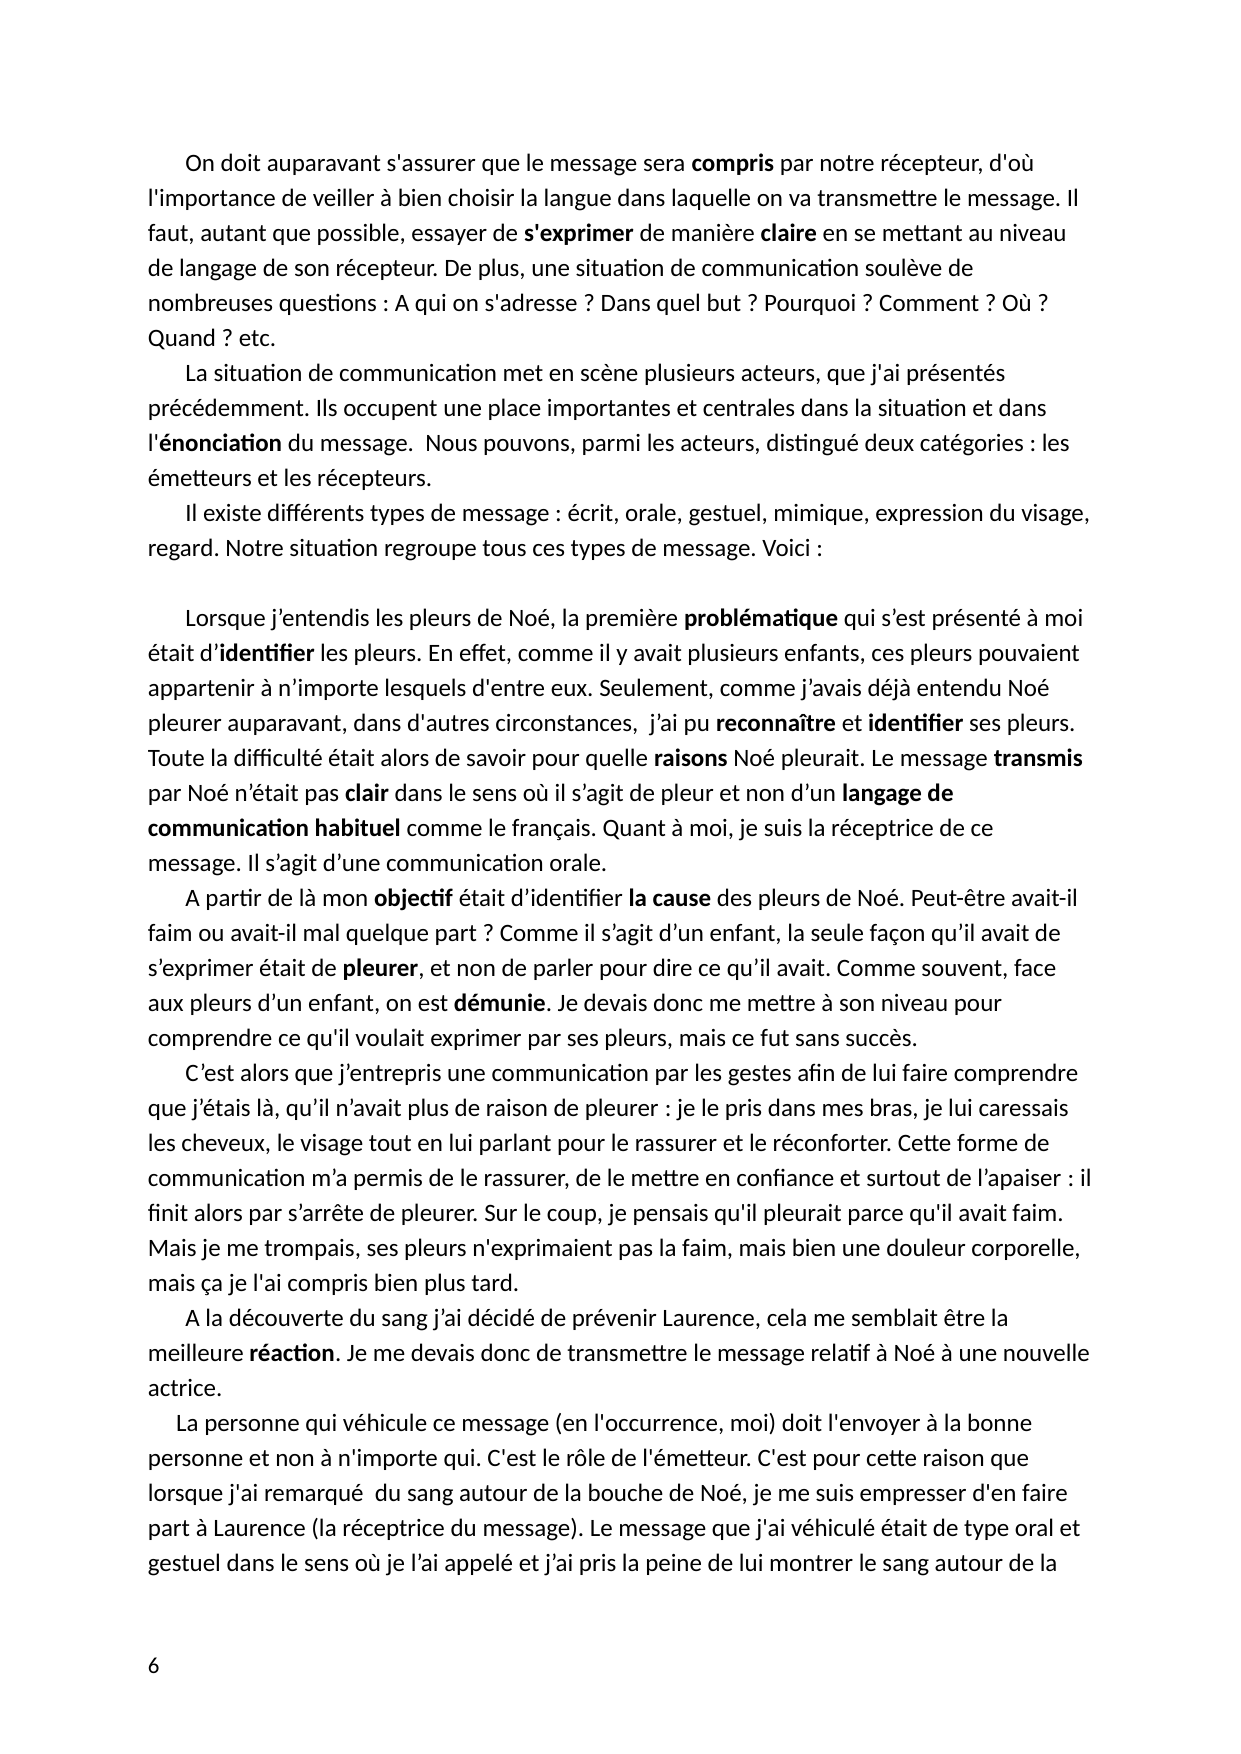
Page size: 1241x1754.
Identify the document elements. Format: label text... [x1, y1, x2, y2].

text Lorsque j’entendis les pleurs de Noé, la première problématique qui s’est présenté à moi était d’identifier les pleurs. En effet, comme il y avait plusieurs enfants, ces pleurs pouvaient appartenir à n’importe lesquels d'entre eux. Seulement, comme j’avais déjà entendu Noé pleurer auparavant, dans d'autres circonstances, j’ai pu reconnaître et identifier ses pleurs. Toute la difficulté était alors de savoir pour quelle raisons Noé pleurait. Le message transmis par Noé n’était pas clair dans le sens où il s’agit de pleur et non d’un langage de communication habituel comme le français. Quant à moi, je suis la réceptrice de ce message. Il s’agit d’une communication orale. [148, 603, 1093, 878]
text A partir de là mon objectif était d’identifier la cause des pleurs de Noé. Peut-être avait-il faim ou avait-il mal quelque part ? Comme il s’agit d’un enfant, la seule façon qu’il avait de s’exprimer était de pleurer, et non de parler pour dire ce qu’il avait. Comme souvent, face aux pleurs d’un enfant, on est démunie. Je devais donc me mettre à son niveau pour comprendre ce qu'il voulait exprimer par ses pleurs, mais ce fut sans succès. [148, 883, 1093, 1053]
text Il existe différents types de message : écrit, orale, gestuel, mimique, expression du visage, regard. Notre situation regroupe tous ces types de message. Voici : [148, 498, 1093, 563]
text A la découverte du sang j’ai décidé de prévenir Laurence, cela me semblait être la meilleure réaction. Je me devais donc de transmettre le message relatif à Noé à une nouvelle actrice. [148, 1303, 1093, 1403]
text C’est alors que j’entrepris une communication par les gestes afin de lui faire comprendre que j’étais là, qu’il n’avait plus de raison de pleurer : je le pris dans mes bras, je lui caressais les cheveux, le visage tout en lui parlant pour le rassurer et le réconforter. Cette forme de communication m’a permis de le rassurer, de le mettre en confiance et surtout de l’apaiser : il finit alors par s’arrête de pleurer. Sur le coup, je pensais qu'il pleurait parce qu'il avait faim. Mais je me trompais, ses pleurs n'exprimaient pas la faim, mais bien une douleur corporelle, mais ça je l'ai compris bien plus tard. [148, 1058, 1093, 1298]
text La situation de communication met en scène plusieurs acteurs, que j'ai présentés précédemment. Ils occupent une place importantes et centrales dans la situation et dans l'énonciation du message. Nous pouvons, parmi les acteurs, distingué deux catégories : les émetteurs et les récepteurs. [148, 358, 1093, 493]
text La personne qui véhicule ce message (en l'occurrence, moi) doit l'envoyer à la bonne personne et non à n'importe qui. C'est le rôle de l'émetteur. C'est pour cette raison que lorsque j'ai remarqué du sang autour de la bouche de Noé, je me suis empresser d'en faire part à Laurence (la réceptrice du message). Le message que j'ai véhiculé était de type oral et gestuel dans le sens où je l’ai appelé et j’ai pris la peine de lui montrer le sang autour de la [148, 1408, 1093, 1578]
text On doit auparavant s'assurer que le message sera compris par notre récepteur, d'où l'importance de veiller à bien choisir la langue dans laquelle on va transmettre le message. Il faut, autant que possible, essayer de s'exprimer de manière claire en se mettant au niveau de langage de son récepteur. De plus, une situation de communication soulève de nombreuses questions : A qui on s'adresse ? Dans quel but ? Pourquoi ? Comment ? Où ? Quand ? etc. [148, 148, 1093, 353]
